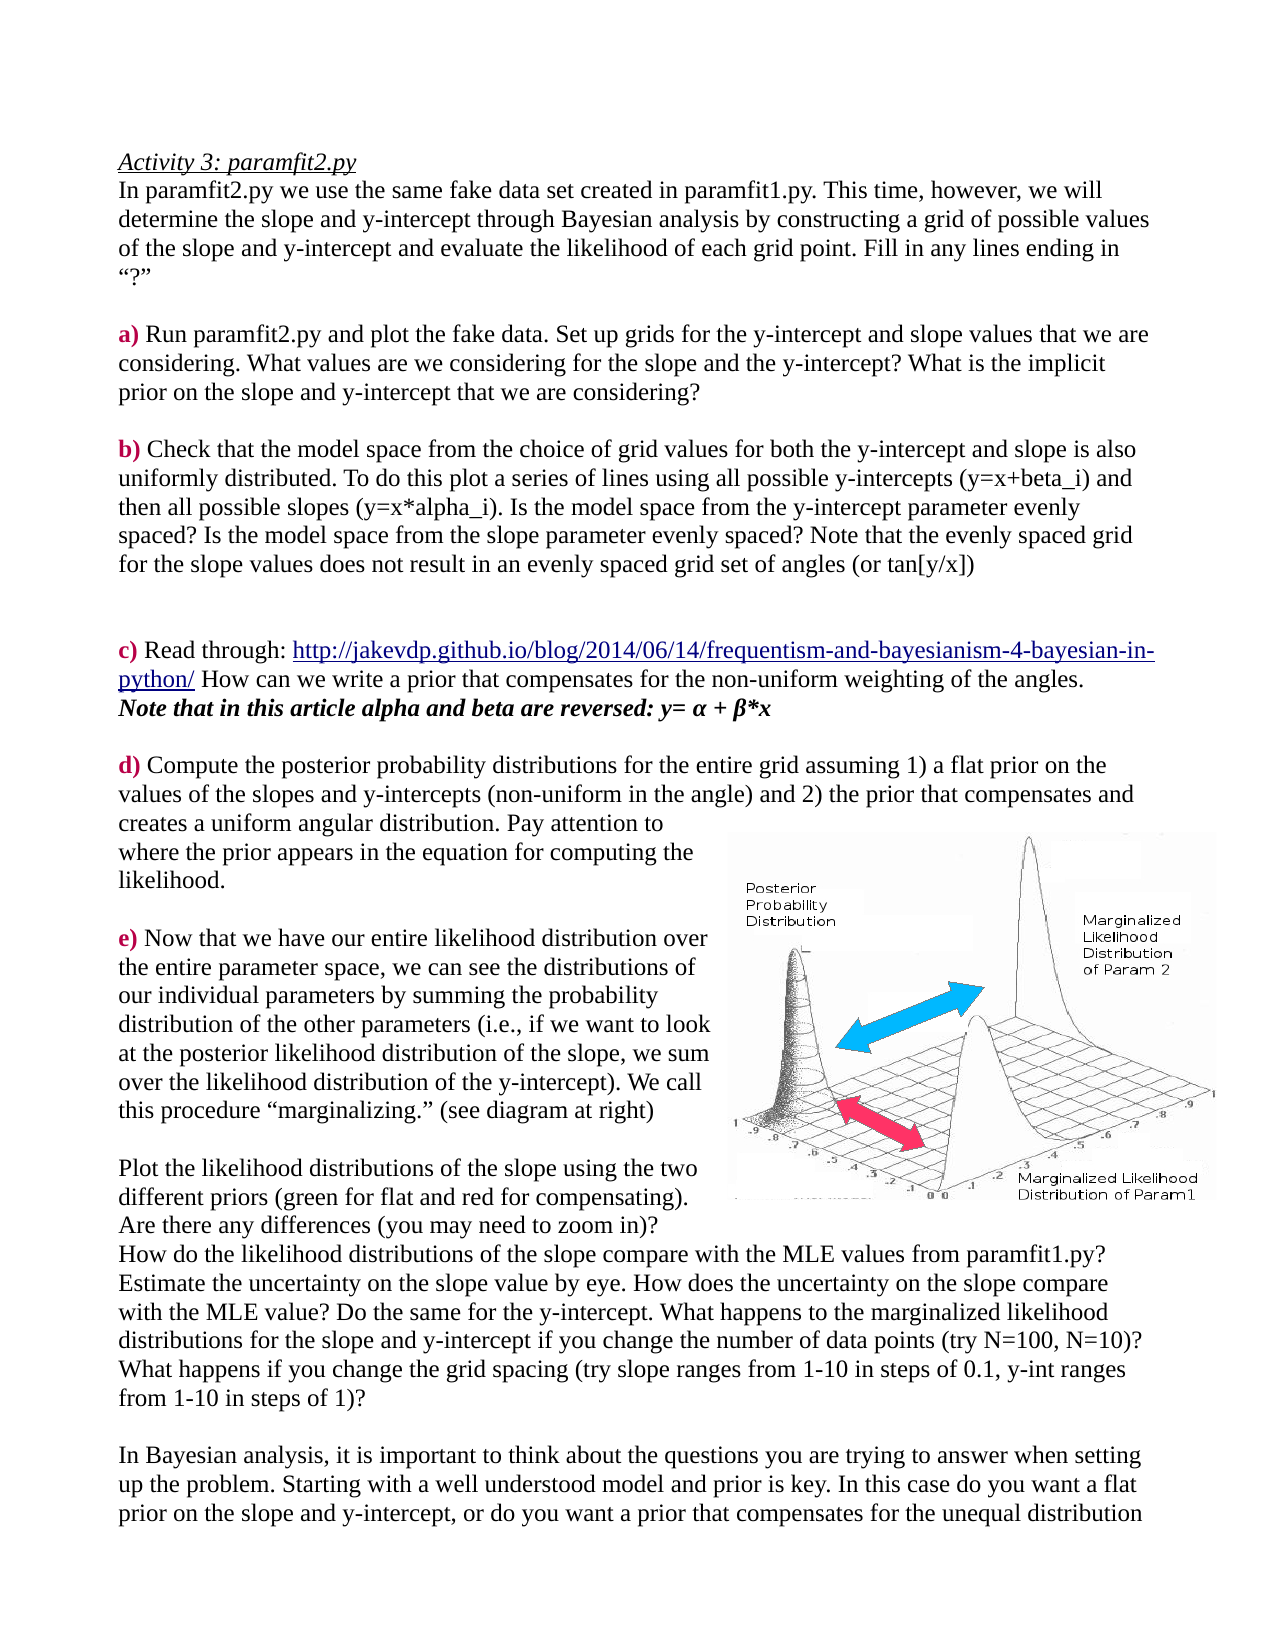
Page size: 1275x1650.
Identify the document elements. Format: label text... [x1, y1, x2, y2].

text a) Run paramfit2.py and plot the fake data. Set up grids for the y-intercept and slope values that we are considering. What values are we considering for the slope and the y-intercept? What is the implicit prior on the slope and y-intercept that we are considering? [118, 319, 1157, 406]
text e) Now that we have our entire likelihood distribution over the entire parameter space, we can see the distributions of our individual parameters by summing the probability distribution of the other parameters (i.e., if we want to look at the posterior likelihood distribution of the slope, we sum over the likelihood distribution of the y-intercept). We call this procedure “marginalizing.” (see diagram at right) [118, 923, 727, 1124]
text Note that in this article alpha and beta are reversed: y= α + β*x [118, 693, 1157, 722]
picture [727, 831, 1217, 1200]
text c) Read through: http://jakevdp.github.io/blog/2014/06/14/frequentism-and-bayesianism-4-bayesian-in-python/ How can we write a prior that compensates for the non-uniform weighting of the angles. [118, 636, 1157, 693]
text How do the likelihood distributions of the slope compare with the MLE values from paramfit1.py? Estimate the uncertainty on the slope value by eye. How does the uncertainty on the slope compare with the MLE value? Do the same for the y-intercept. What happens to the marginalized likelihood distributions for the slope and y-intercept if you change the number of data points (try N=100, N=10)? What happens if you change the grid spacing (try slope ranges from 1-10 in steps of 0.1, y-int ranges from 1-10 in steps of 1)? [118, 1239, 1157, 1412]
text b) Check that the model space from the choice of grid values for both the y-intercept and slope is also uniformly distributed. To do this plot a series of lines using all possible y-intercepts (y=x+beta_i) and then all possible slopes (y=x*alpha_i). Is the model space from the y-intercept parameter evenly spaced? Is the model space from the slope parameter evenly spaced? Note that the evenly spaced grid for the slope values does not result in an evenly spaced grid set of angles (or tan[y/x]) [118, 434, 1157, 578]
text In paramfit2.py we use the same fake data set created in paramfit1.py. This time, however, we will determine the slope and y-intercept through Bayesian analysis by constructing a grid of possible values of the slope and y-intercept and evaluate the likelihood of each grid point. Fill in any lines ending in “?” [118, 176, 1157, 291]
text In Bayesian analysis, it is important to think about the questions you are trying to answer when setting up the problem. Starting with a well understood model and prior is key. In this case do you want a flat prior on the slope and y-intercept, or do you want a prior that compensates for the unequal distribution [118, 1441, 1157, 1527]
text Activity 3: paramfit2.py [118, 147, 1157, 176]
text d) Compute the posterior probability distributions for the entire grid assuming 1) a flat prior on the values of the slopes and y-intercepts (non-uniform in the angle) and 2) the prior that compensates and creates a uniform angular distribution. Pay attention to where the prior appears in the equation for computing the likelihood. [118, 751, 1157, 894]
text Plot the likelihood distributions of the slope using the two different priors (green for flat and red for compensating). Are there any differences (you may need to zoom in)? [118, 1153, 1157, 1239]
